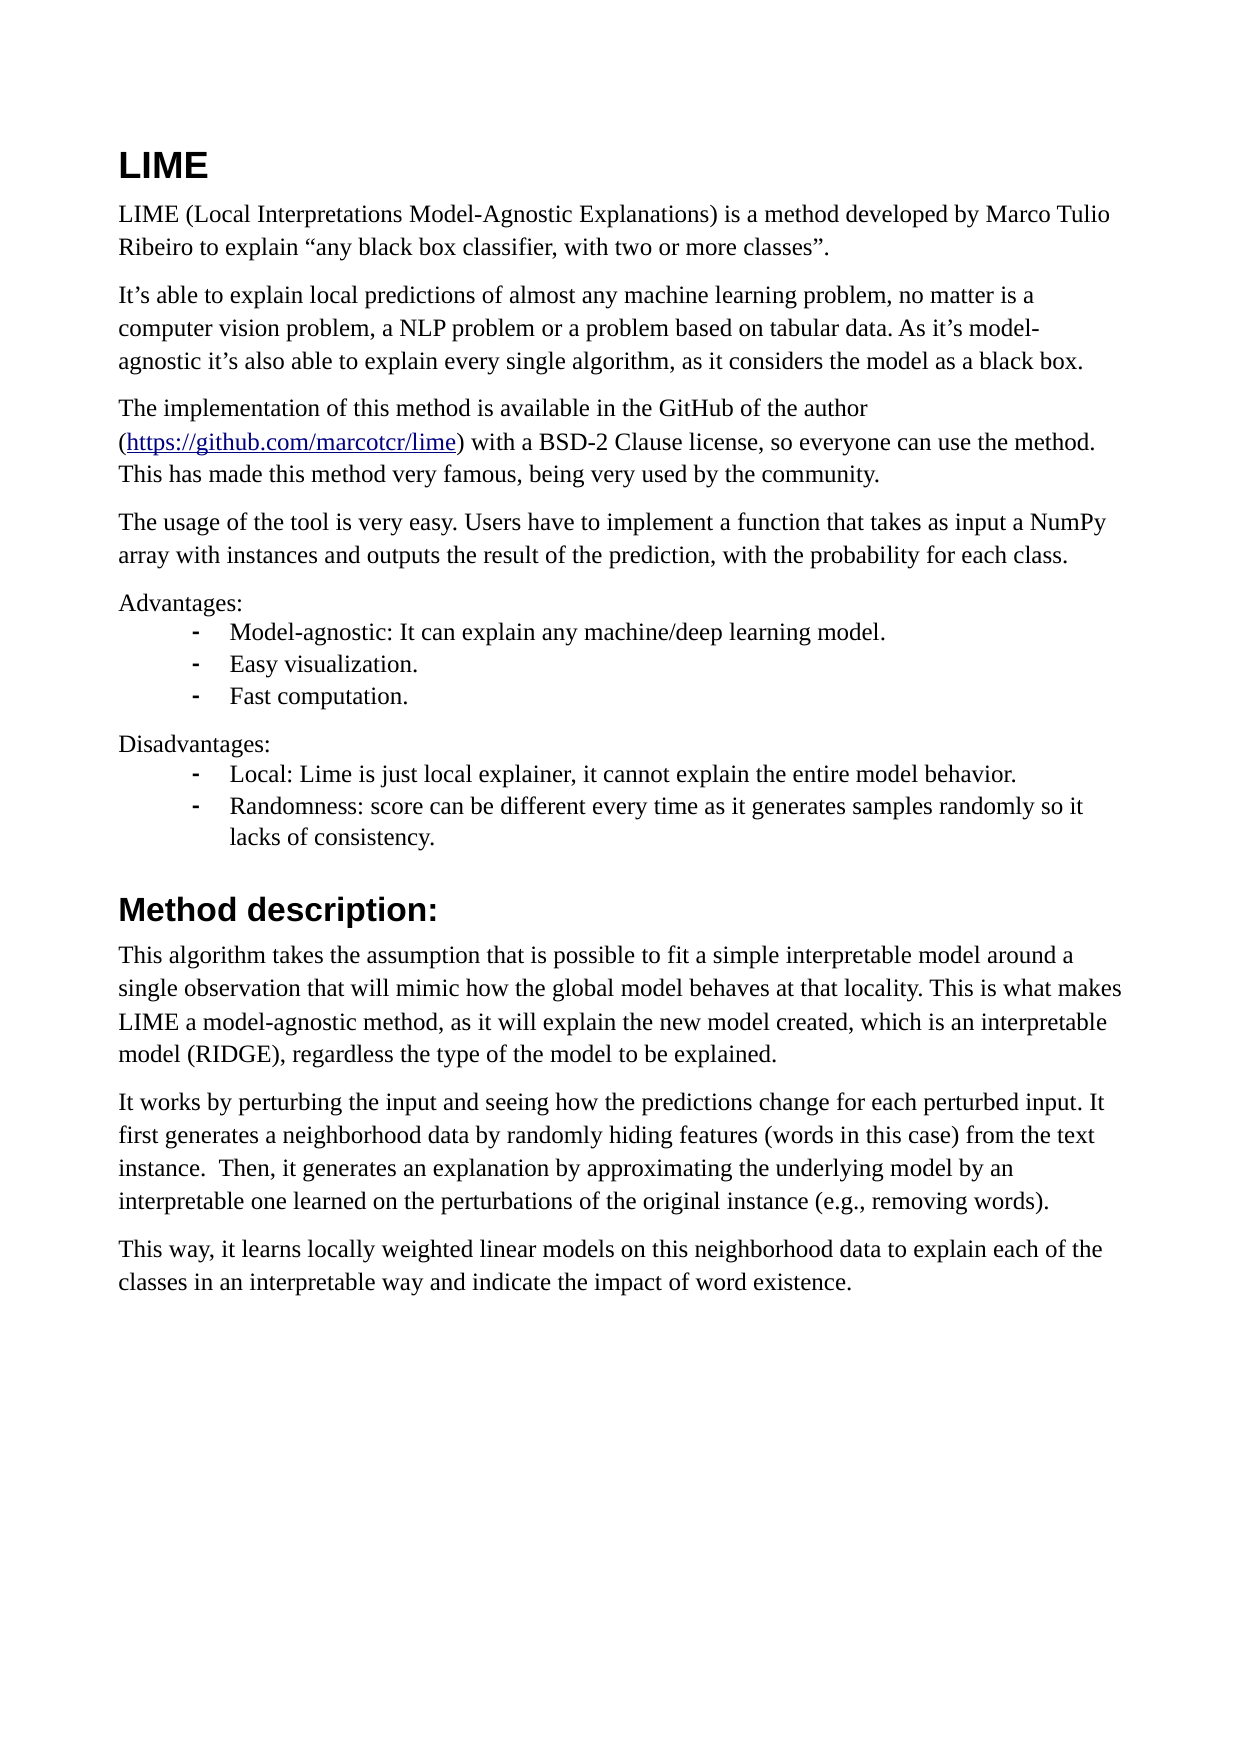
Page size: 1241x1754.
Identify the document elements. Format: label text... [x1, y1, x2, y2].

list Randomness: score can be different every time as it generates samples randomly so it lacks of consistency. [192, 790, 1122, 851]
subtitle LIME [118, 143, 1122, 187]
text This way, it learns locally weighted linear models on this neighborhood data to explain each of the classes in an interpretable way and indicate the impact of word existence. [118, 1234, 1122, 1296]
text It works by perturbing the input and seeing how the predictions change for each perturbed input. It first generates a neighborhood data by randomly hiding features (words in this case) from the text instance. Then, it generates an explanation by approximating the underlying model by an interpretable one learned on the perturbations of the original instance (e.g., removing words). [118, 1087, 1122, 1215]
text Advantages: [118, 588, 1122, 617]
text LIME (Local Interpretations Model-Agnostic Explanations) is a method developed by Marco Tulio Ribeiro to explain “any black box classifier, with two or more classes”. [118, 199, 1122, 261]
list Model-agnostic: It can explain any machine/deep learning model. [192, 617, 1122, 647]
list Local: Lime is just local explainer, it cannot explain the entire model behavior. [192, 758, 1122, 788]
list Fast computation. [192, 681, 1122, 711]
text Disadvantages: [118, 729, 1122, 758]
subtitle Method description: [118, 889, 1122, 928]
list Easy visualization. [192, 648, 1122, 679]
text This algorithm takes the assumption that is possible to fit a simple interpretable model around a single observation that will mimic how the global model behaves at that locality. This is what makes LIME a model-agnostic method, as it will explain the new model created, which is an interpretable model (RIDGE), regardless the type of the model to be explained. [118, 941, 1122, 1068]
text It’s able to explain local predictions of almost any machine learning problem, no matter is a computer vision problem, a NLP problem or a problem based on tabular data. As it’s model-agnostic it’s also able to explain every single algorithm, as it considers the model as a black box. [118, 280, 1122, 375]
text The implementation of this method is available in the GitHub of the author (https://github.com/marcotcr/lime) with a BSD-2 Clause license, so everyone can use the method. This has made this method very famous, being very used by the community. [118, 393, 1122, 488]
text The usage of the tool is very easy. Users have to implement a function that takes as input a NumPy array with instances and outputs the result of the prediction, with the probability for each class. [118, 507, 1122, 569]
